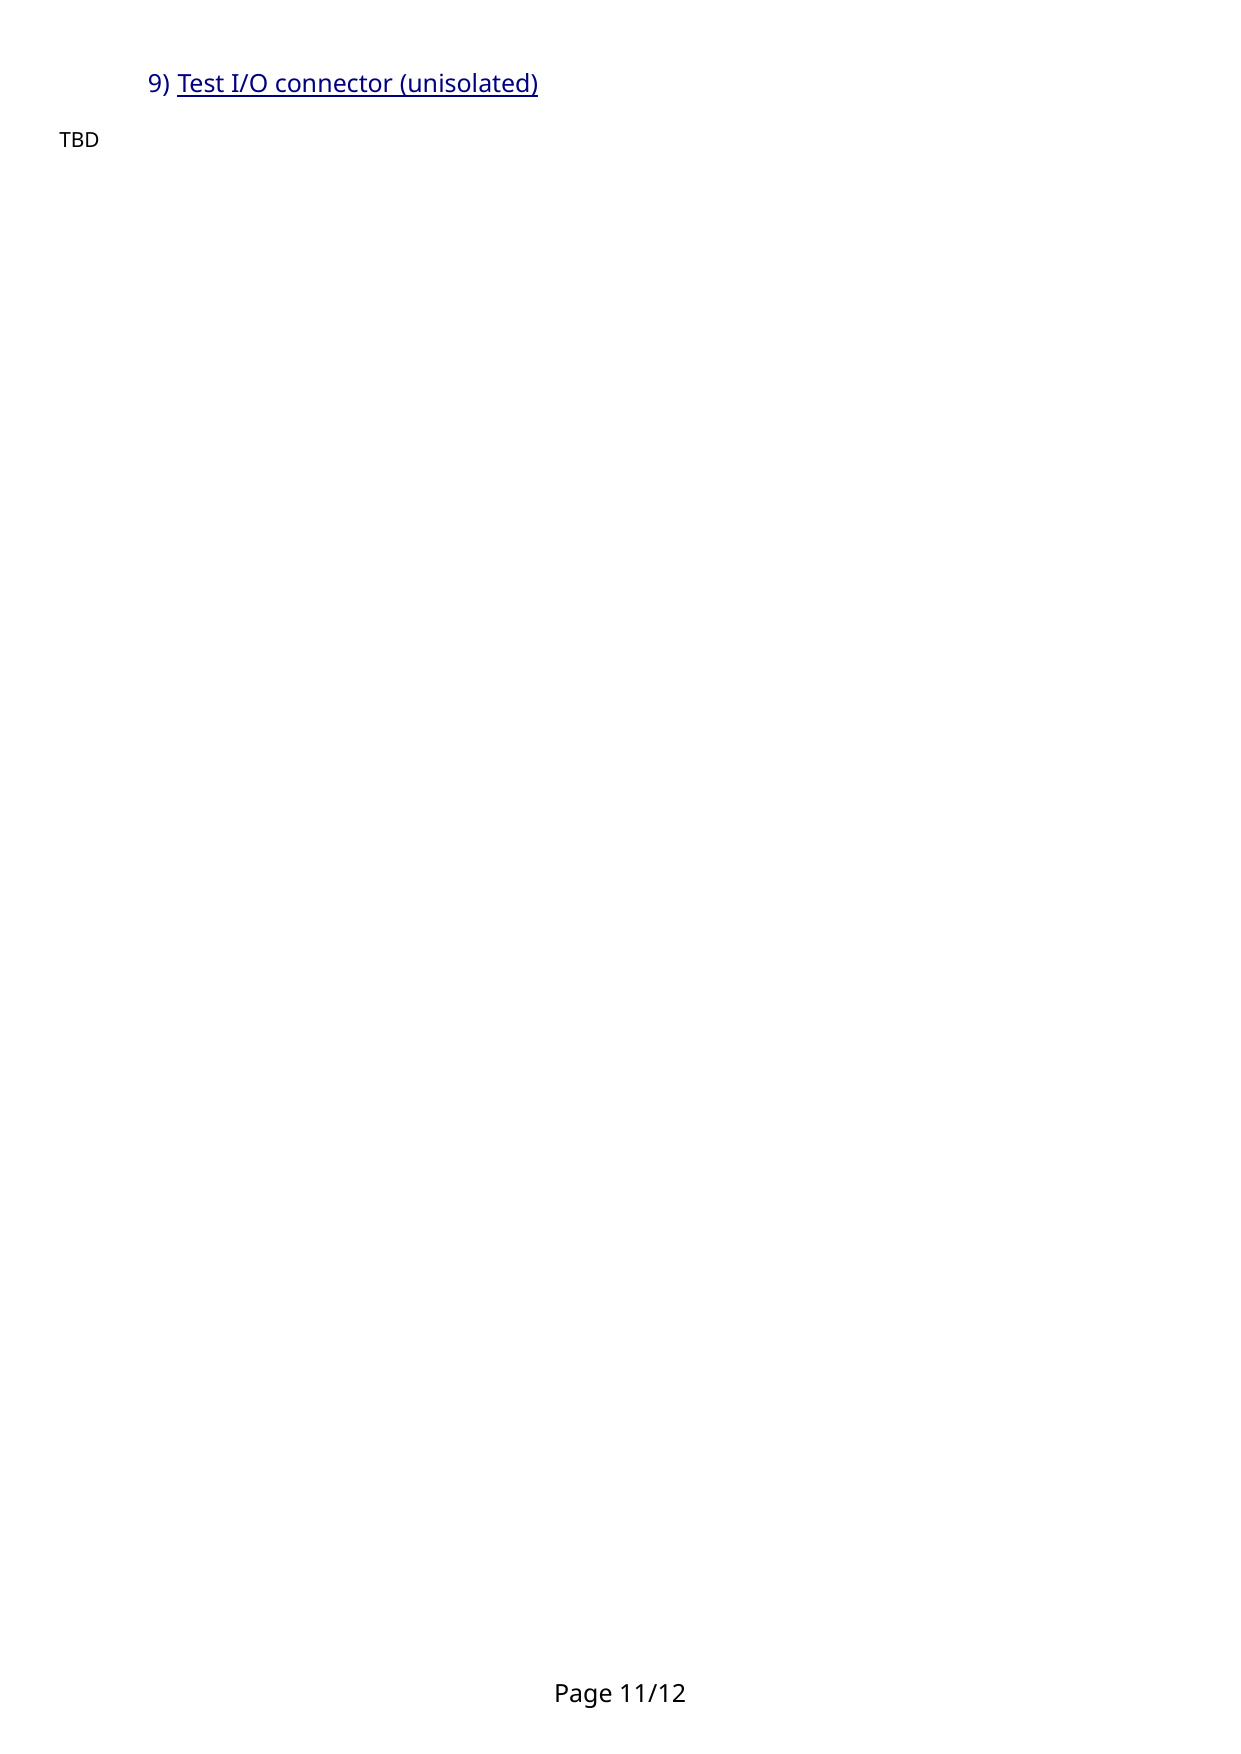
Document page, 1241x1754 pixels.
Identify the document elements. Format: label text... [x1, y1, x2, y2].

subtitle Test I/O connector (unisolated) [148, 66, 1181, 100]
text TBD [59, 125, 1177, 154]
